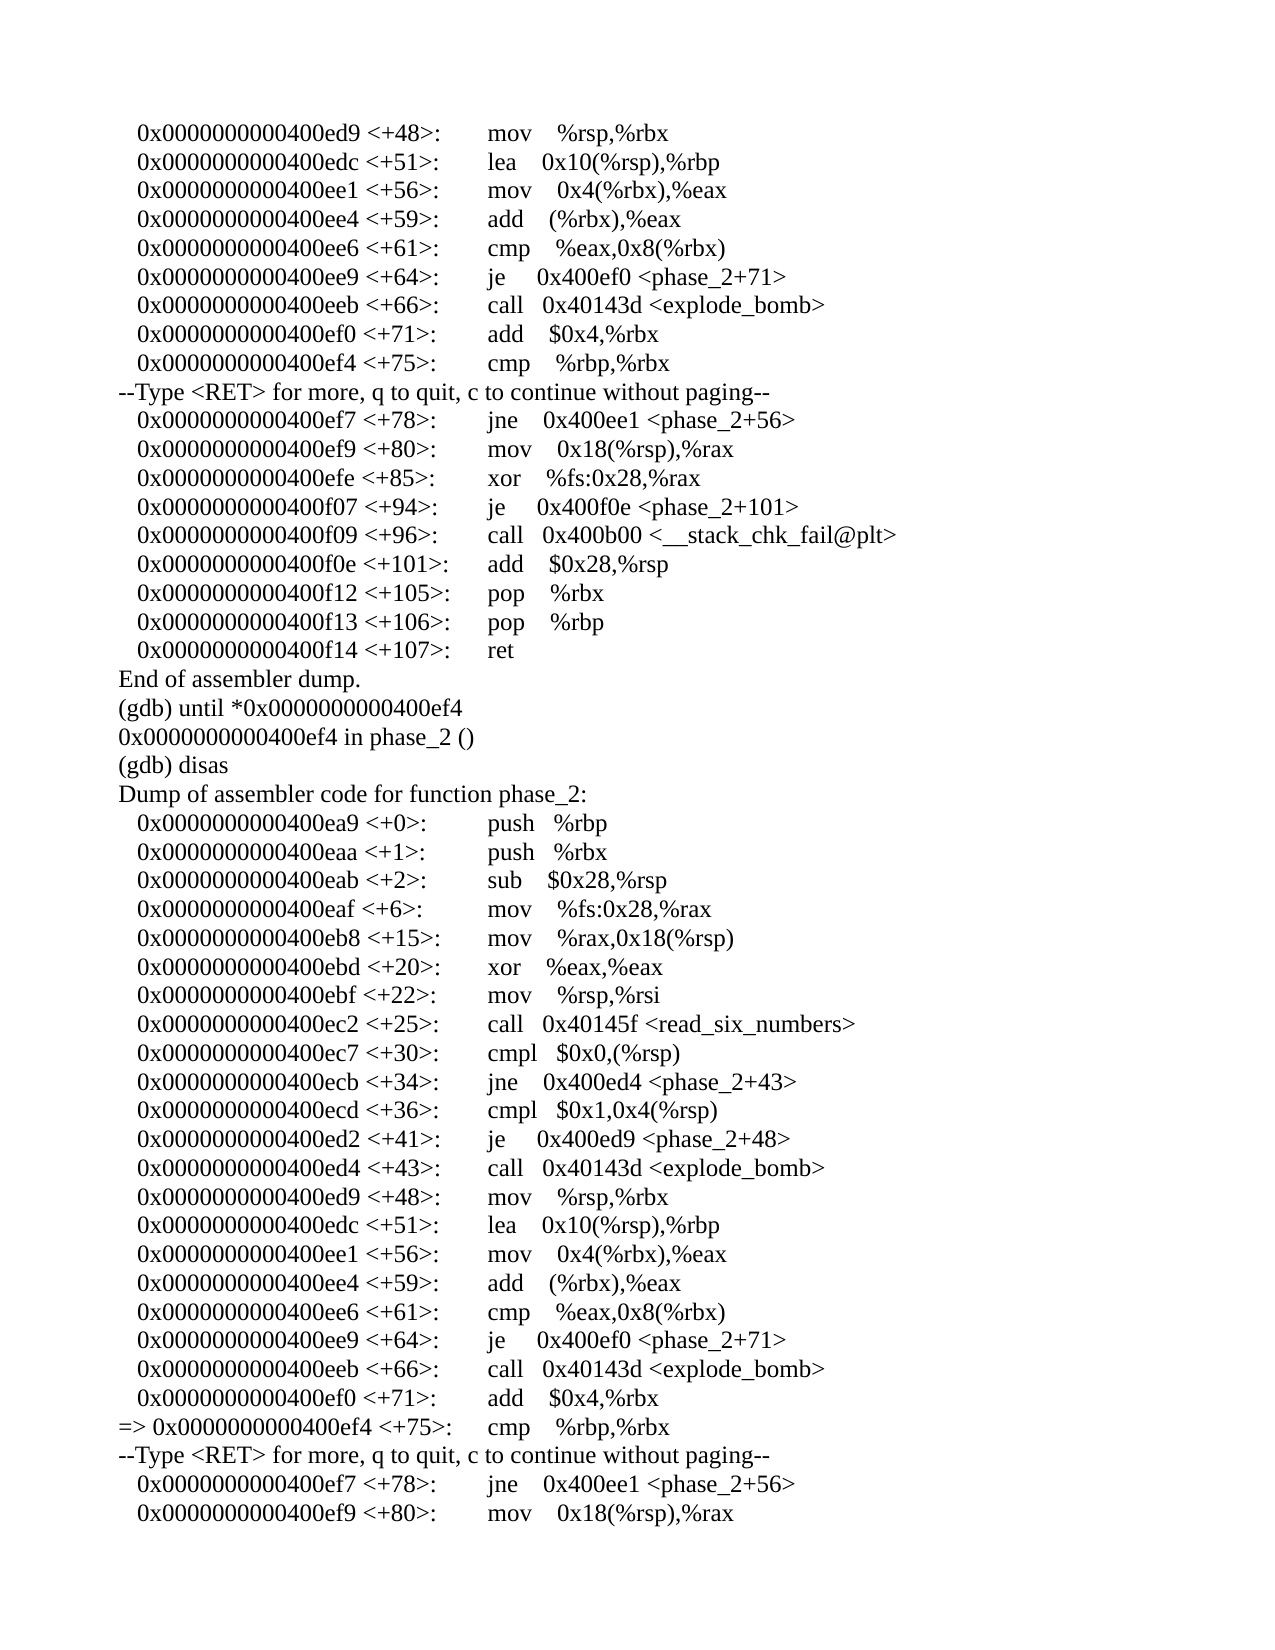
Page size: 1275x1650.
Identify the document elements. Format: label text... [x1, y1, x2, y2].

text 0x0000000000400ef0 <+71>: add $0x4,%rbx [118, 319, 1157, 348]
text 0x0000000000400f13 <+106>: pop %rbp [118, 607, 1157, 636]
text 0x0000000000400ee6 <+61>: cmp %eax,0x8(%rbx) [118, 233, 1157, 262]
text 0x0000000000400ed4 <+43>: call 0x40143d <explode_bomb> [118, 1153, 1157, 1182]
text 0x0000000000400ef7 <+78>: jne 0x400ee1 <phase_2+56> [118, 406, 1157, 434]
text 0x0000000000400ed9 <+48>: mov %rsp,%rbx [118, 118, 1157, 147]
text 0x0000000000400eab <+2>: sub $0x28,%rsp [118, 866, 1157, 894]
text Dump of assembler code for function phase_2: [118, 779, 1157, 808]
text 0x0000000000400f0e <+101>: add $0x28,%rsp [118, 549, 1157, 578]
text 0x0000000000400ee9 <+64>: je 0x400ef0 <phase_2+71> [118, 262, 1157, 291]
text 0x0000000000400ef4 <+75>: cmp %rbp,%rbx [118, 348, 1157, 377]
text 0x0000000000400f09 <+96>: call 0x400b00 <__stack_chk_fail@plt> [118, 521, 1157, 549]
text 0x0000000000400ef0 <+71>: add $0x4,%rbx [118, 1383, 1157, 1412]
text 0x0000000000400ee6 <+61>: cmp %eax,0x8(%rbx) [118, 1297, 1157, 1326]
text 0x0000000000400f07 <+94>: je 0x400f0e <phase_2+101> [118, 492, 1157, 521]
text --Type <RET> for more, q to quit, c to continue without paging-- [118, 1441, 1157, 1469]
text 0x0000000000400ec7 <+30>: cmpl $0x0,(%rsp) [118, 1038, 1157, 1067]
text 0x0000000000400eaf <+6>: mov %fs:0x28,%rax [118, 894, 1157, 923]
text 0x0000000000400edc <+51>: lea 0x10(%rsp),%rbp [118, 147, 1157, 176]
text => 0x0000000000400ef4 <+75>: cmp %rbp,%rbx [118, 1412, 1157, 1441]
text 0x0000000000400ef7 <+78>: jne 0x400ee1 <phase_2+56> [118, 1469, 1157, 1498]
text 0x0000000000400efe <+85>: xor %fs:0x28,%rax [118, 463, 1157, 492]
text 0x0000000000400f14 <+107>: ret [118, 636, 1157, 664]
text 0x0000000000400ef4 in phase_2 () [118, 722, 1157, 751]
text 0x0000000000400ea9 <+0>: push %rbp [118, 808, 1157, 837]
text 0x0000000000400edc <+51>: lea 0x10(%rsp),%rbp [118, 1211, 1157, 1239]
text 0x0000000000400eeb <+66>: call 0x40143d <explode_bomb> [118, 1354, 1157, 1383]
text 0x0000000000400ebf <+22>: mov %rsp,%rsi [118, 981, 1157, 1009]
text 0x0000000000400ee1 <+56>: mov 0x4(%rbx),%eax [118, 1239, 1157, 1268]
text 0x0000000000400ecd <+36>: cmpl $0x1,0x4(%rsp) [118, 1096, 1157, 1124]
text (gdb) until *0x0000000000400ef4 [118, 693, 1157, 722]
text 0x0000000000400eeb <+66>: call 0x40143d <explode_bomb> [118, 291, 1157, 319]
text 0x0000000000400ef9 <+80>: mov 0x18(%rsp),%rax [118, 434, 1157, 463]
text 0x0000000000400ee4 <+59>: add (%rbx),%eax [118, 204, 1157, 233]
text 0x0000000000400ee1 <+56>: mov 0x4(%rbx),%eax [118, 176, 1157, 204]
text 0x0000000000400ef9 <+80>: mov 0x18(%rsp),%rax [118, 1498, 1157, 1527]
text 0x0000000000400ed9 <+48>: mov %rsp,%rbx [118, 1182, 1157, 1211]
text 0x0000000000400eb8 <+15>: mov %rax,0x18(%rsp) [118, 923, 1157, 952]
text 0x0000000000400ed2 <+41>: je 0x400ed9 <phase_2+48> [118, 1124, 1157, 1153]
text 0x0000000000400ebd <+20>: xor %eax,%eax [118, 952, 1157, 981]
text --Type <RET> for more, q to quit, c to continue without paging-- [118, 377, 1157, 406]
text 0x0000000000400ee4 <+59>: add (%rbx),%eax [118, 1268, 1157, 1297]
text 0x0000000000400ec2 <+25>: call 0x40145f <read_six_numbers> [118, 1009, 1157, 1038]
text End of assembler dump. [118, 664, 1157, 693]
text 0x0000000000400ecb <+34>: jne 0x400ed4 <phase_2+43> [118, 1067, 1157, 1096]
text (gdb) disas [118, 751, 1157, 779]
text 0x0000000000400ee9 <+64>: je 0x400ef0 <phase_2+71> [118, 1326, 1157, 1354]
text 0x0000000000400f12 <+105>: pop %rbx [118, 578, 1157, 607]
text 0x0000000000400eaa <+1>: push %rbx [118, 837, 1157, 866]
